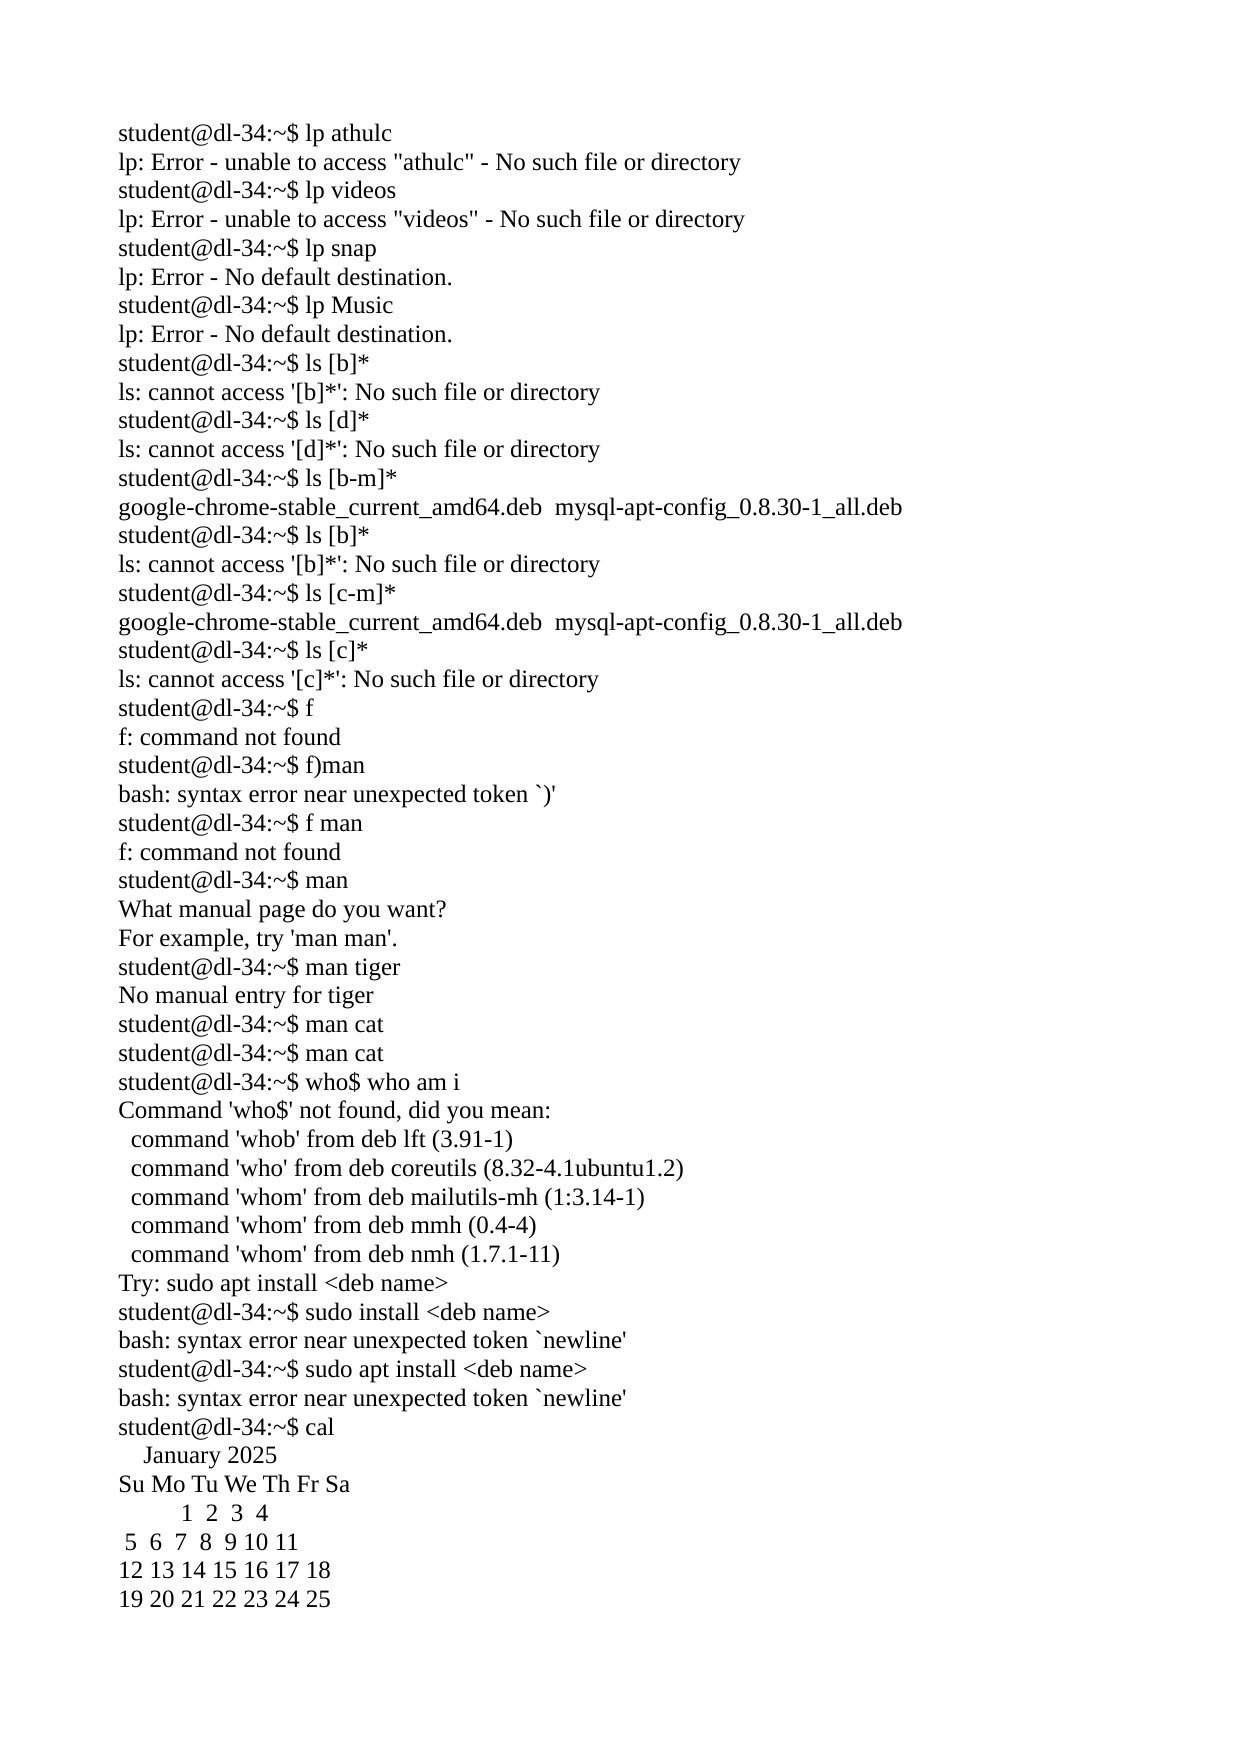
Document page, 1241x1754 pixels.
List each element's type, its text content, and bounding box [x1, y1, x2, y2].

text student@dl-34:~$ ls [d]* [118, 406, 1122, 434]
text student@dl-34:~$ lp videos [118, 176, 1122, 204]
text Command 'who$' not found, did you mean: [118, 1096, 1122, 1124]
text student@dl-34:~$ cal [118, 1412, 1122, 1441]
text January 2025 [118, 1441, 1122, 1469]
text student@dl-34:~$ lp athulc [118, 118, 1122, 147]
text student@dl-34:~$ f man [118, 808, 1122, 837]
text Su Mo Tu We Th Fr Sa [118, 1469, 1122, 1498]
text 12 13 14 15 16 17 18 [118, 1556, 1122, 1584]
text What manual page do you want? [118, 894, 1122, 923]
text student@dl-34:~$ ls [b-m]* [118, 463, 1122, 492]
text 5 6 7 8 9 10 11 [118, 1527, 1122, 1556]
text ls: cannot access '[b]*': No such file or directory [118, 377, 1122, 406]
text student@dl-34:~$ sudo install <deb name> [118, 1297, 1122, 1326]
text 1 2 3 4 [118, 1498, 1122, 1527]
text f: command not found [118, 722, 1122, 751]
text student@dl-34:~$ sudo apt install <deb name> [118, 1354, 1122, 1383]
text student@dl-34:~$ man [118, 866, 1122, 894]
text command 'whom' from deb mmh (0.4-4) [118, 1211, 1122, 1239]
text No manual entry for tiger [118, 981, 1122, 1009]
text lp: Error - No default destination. [118, 319, 1122, 348]
text bash: syntax error near unexpected token `newline' [118, 1383, 1122, 1412]
text student@dl-34:~$ who$ who am i [118, 1067, 1122, 1096]
text For example, try 'man man'. [118, 923, 1122, 952]
text student@dl-34:~$ lp Music [118, 291, 1122, 319]
text ls: cannot access '[d]*': No such file or directory [118, 434, 1122, 463]
text ls: cannot access '[c]*': No such file or directory [118, 664, 1122, 693]
text ls: cannot access '[b]*': No such file or directory [118, 549, 1122, 578]
text student@dl-34:~$ f [118, 693, 1122, 722]
text student@dl-34:~$ man cat [118, 1038, 1122, 1067]
text lp: Error - unable to access "videos" - No such file or directory [118, 204, 1122, 233]
text student@dl-34:~$ ls [c]* [118, 636, 1122, 664]
text bash: syntax error near unexpected token `)' [118, 779, 1122, 808]
text command 'whob' from deb lft (3.91-1) [118, 1124, 1122, 1153]
text student@dl-34:~$ ls [b]* [118, 521, 1122, 549]
text Try: sudo apt install <deb name> [118, 1268, 1122, 1297]
text google-chrome-stable_current_amd64.deb mysql-apt-config_0.8.30-1_all.deb [118, 492, 1122, 521]
text student@dl-34:~$ f)man [118, 751, 1122, 779]
text google-chrome-stable_current_amd64.deb mysql-apt-config_0.8.30-1_all.deb [118, 607, 1122, 636]
text student@dl-34:~$ man tiger [118, 952, 1122, 981]
text lp: Error - No default destination. [118, 262, 1122, 291]
text command 'who' from deb coreutils (8.32-4.1ubuntu1.2) [118, 1153, 1122, 1182]
text bash: syntax error near unexpected token `newline' [118, 1326, 1122, 1354]
text 19 20 21 22 23 24 25 [118, 1584, 1122, 1613]
text lp: Error - unable to access "athulc" - No such file or directory [118, 147, 1122, 176]
text f: command not found [118, 837, 1122, 866]
text student@dl-34:~$ lp snap [118, 233, 1122, 262]
text command 'whom' from deb mailutils-mh (1:3.14-1) [118, 1182, 1122, 1211]
text student@dl-34:~$ ls [c-m]* [118, 578, 1122, 607]
text student@dl-34:~$ man cat [118, 1009, 1122, 1038]
text command 'whom' from deb nmh (1.7.1-11) [118, 1239, 1122, 1268]
text student@dl-34:~$ ls [b]* [118, 348, 1122, 377]
